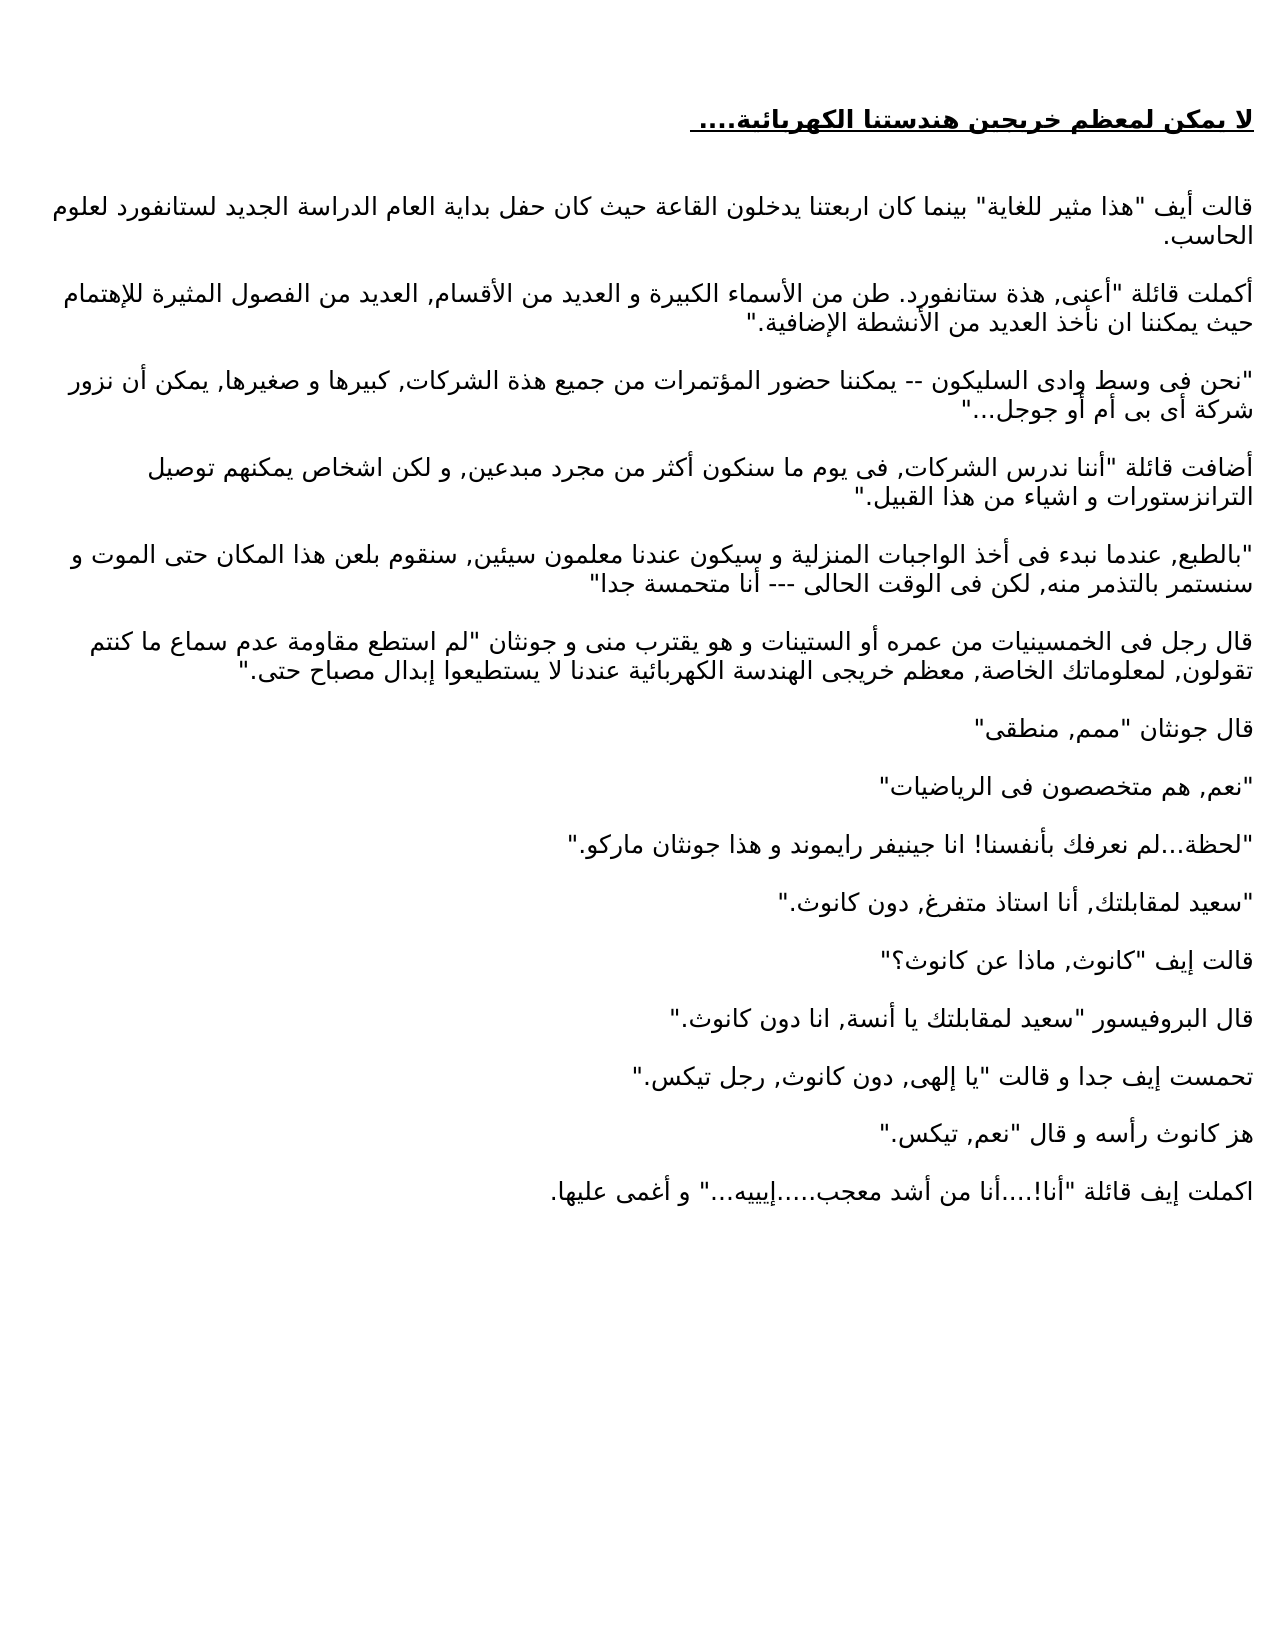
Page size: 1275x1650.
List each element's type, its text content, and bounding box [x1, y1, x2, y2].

text تحمست إيف جدا و قالت "يا إلهى, دون كانوث, رجل تيكس." [25, 1062, 1254, 1091]
text قال جونثان "ممم, منطقى" [25, 714, 1254, 743]
text اكملت إيف قائلة "أنا!....أنا من أشد معجب.....إيييه..." و أغمى عليها. [25, 1177, 1254, 1207]
text قال البروفيسور "سعيد لمقابلتك يا أنسة, انا دون كانوث." [25, 1004, 1254, 1033]
text "بالطبع, عندما نبدء فى أخذ الواجبات المنزلية و سيكون عندنا معلمون سيئين, سنقوم بلعن هذا المكان حتى الموت و سنستمر بالتذمر منه, لكن فى الوقت الحالى --- أنا متحمسة جدا" [25, 540, 1254, 598]
text قالت إيف "كانوث, ماذا عن كانوث؟" [25, 946, 1254, 975]
text أضافت قائلة "أننا ندرس الشركات, فى يوم ما سنكون أكثر من مجرد مبدعين, و لكن اشخاص يمكنهم توصيل الترانزستورات و اشياء من هذا القبيل." [25, 453, 1254, 511]
text "سعيد لمقابلتك, أنا استاذ متفرغ, دون كانوث." [25, 888, 1254, 917]
text "نحن فى وسط وادى السليكون -- يمكننا حضور المؤتمرات من جميع هذة الشركات, كبيرها و صغيرها, يمكن أن نزور شركة أى بى أم أو جوجل..." [25, 366, 1254, 424]
text أكملت قائلة "أعنى, هذة ستانفورد. طن من الأسماء الكبيرة و العديد من الأقسام, العديد من الفصول المثيرة للإهتمام حيث يمكننا ان نأخذ العديد من الأنشطة الإضافية." [25, 279, 1254, 337]
text قالت أيف "هذا مثير للغاية" بينما كان اربعتنا يدخلون القاعة حيث كان حفل بداية العام الدراسة الجديد لستانفورد لعلوم الحاسب. [25, 192, 1254, 250]
text "لحظة...لم نعرفك بأنفسنا! انا جينيفر رايموند و هذا جونثان ماركو." [25, 830, 1254, 859]
text قال رجل فى الخمسينيات من عمره أو الستينات و هو يقترب منى و جونثان "لم استطع مقاومة عدم سماع ما كنتم تقولون, لمعلوماتك الخاصة, معظم خريجى الهندسة الكهربائية عندنا لا يستطيعوا إبدال مصباح حتى." [25, 627, 1254, 685]
text "نعم, هم متخصصون فى الرياضيات" [25, 772, 1254, 801]
text لا يمكن لمعظم خريجين هندستنا الكهربائية.... [25, 105, 1254, 134]
text هز كانوث رأسه و قال "نعم, تيكس." [25, 1119, 1254, 1149]
